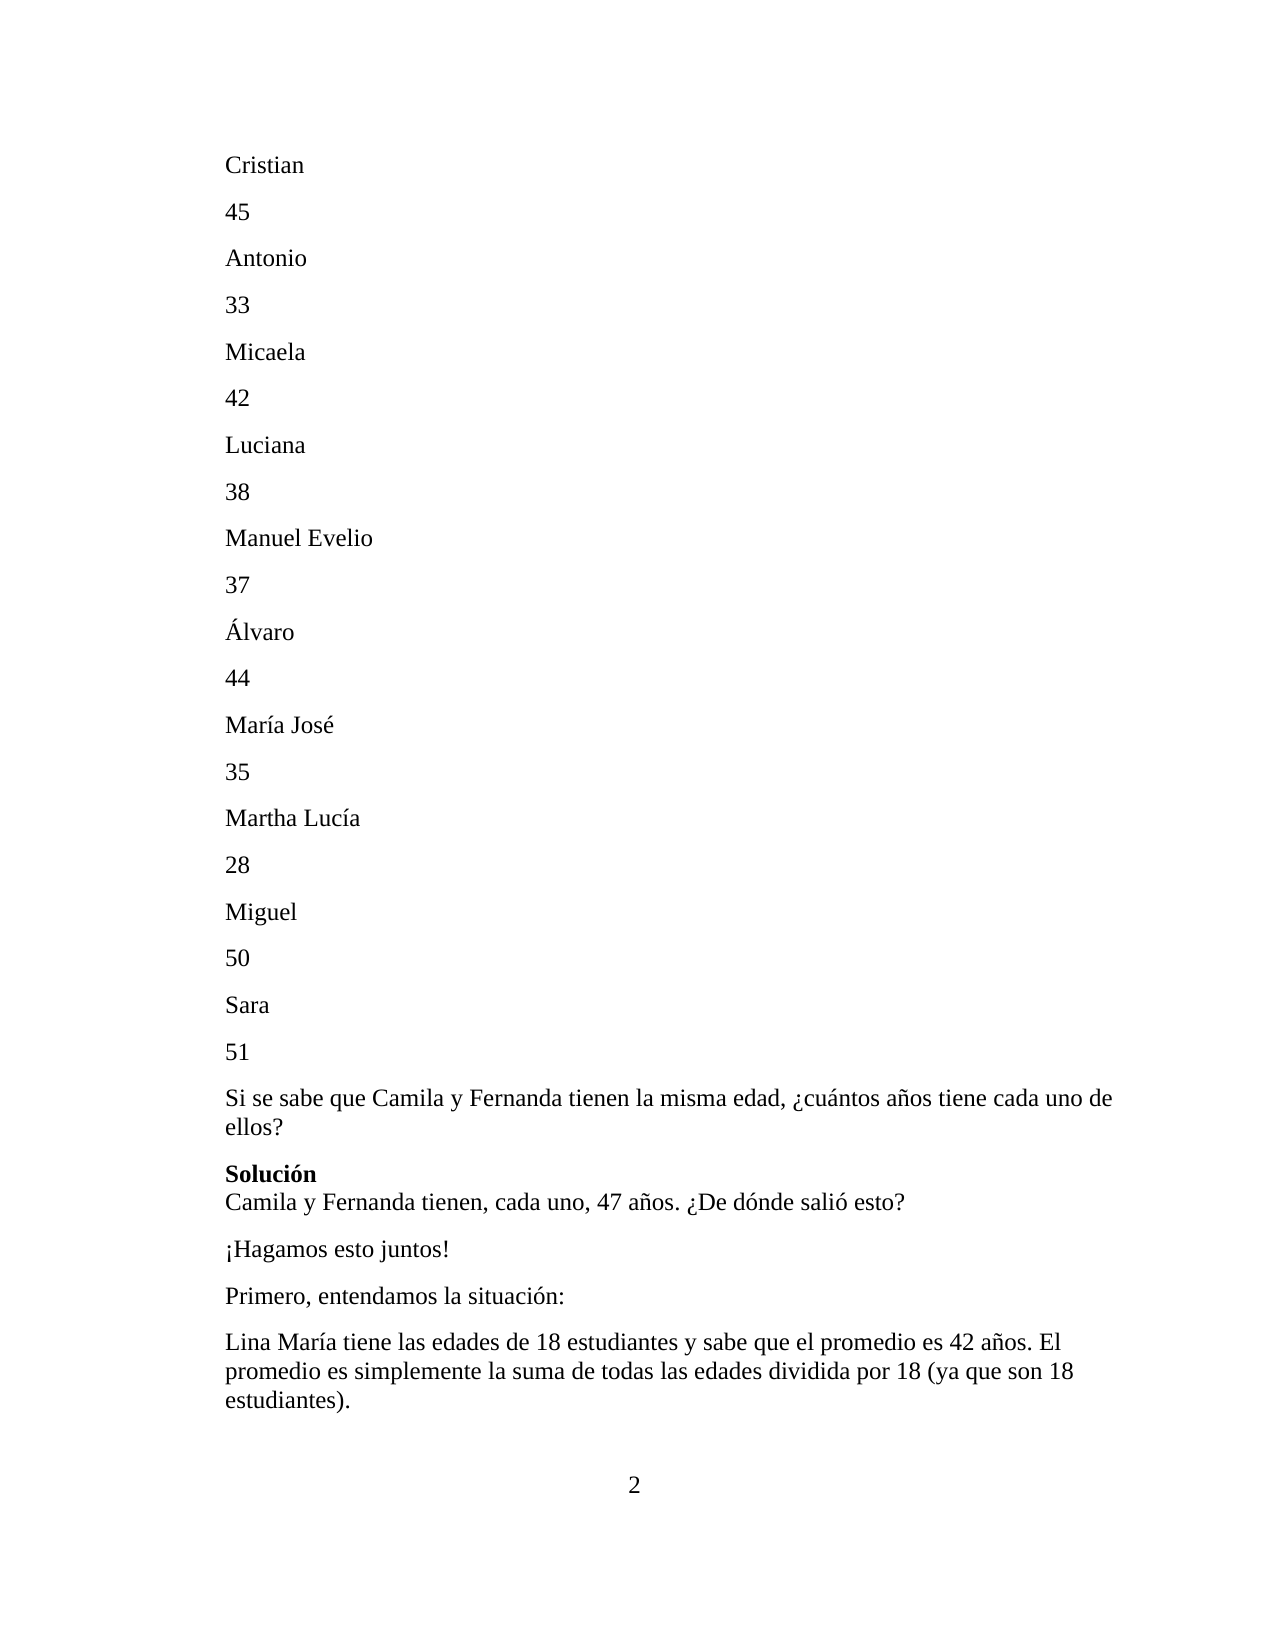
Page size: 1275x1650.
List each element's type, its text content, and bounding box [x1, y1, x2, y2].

list 37 [187, 570, 1125, 599]
list Primero, entendamos la situación: [187, 1281, 1125, 1309]
list Cristian [187, 150, 1125, 179]
list 38 [187, 477, 1125, 505]
list Micaela [187, 337, 1125, 365]
list María José [187, 710, 1125, 739]
list 33 [187, 290, 1125, 319]
list Manuel Evelio [187, 523, 1125, 552]
list 35 [187, 757, 1125, 785]
list 42 [187, 383, 1125, 412]
list Martha Lucía [187, 803, 1125, 832]
list Lina María tiene las edades de 18 estudiantes y sabe que el promedio es 42 años. El promedio es simplemente la suma de todas las edades dividida por 18 (ya que son 18 estudiantes). [187, 1327, 1125, 1414]
list Miguel [187, 897, 1125, 925]
list Sara [187, 990, 1125, 1019]
list 51 [187, 1037, 1125, 1065]
list Luciana [187, 430, 1125, 459]
list Álvaro [187, 617, 1125, 645]
list Solución Camila y Fernanda tienen, cada uno, 47 años. ¿De dónde salió esto? [187, 1159, 1125, 1216]
list 45 [187, 197, 1125, 225]
list 50 [187, 943, 1125, 972]
list Antonio [187, 243, 1125, 272]
list 44 [187, 663, 1125, 692]
list ¡Hagamos esto juntos! [187, 1234, 1125, 1263]
list Si se sabe que Camila y Fernanda tienen la misma edad, ¿cuántos años tiene cada uno de ellos? [187, 1083, 1125, 1141]
list 28 [187, 850, 1125, 879]
